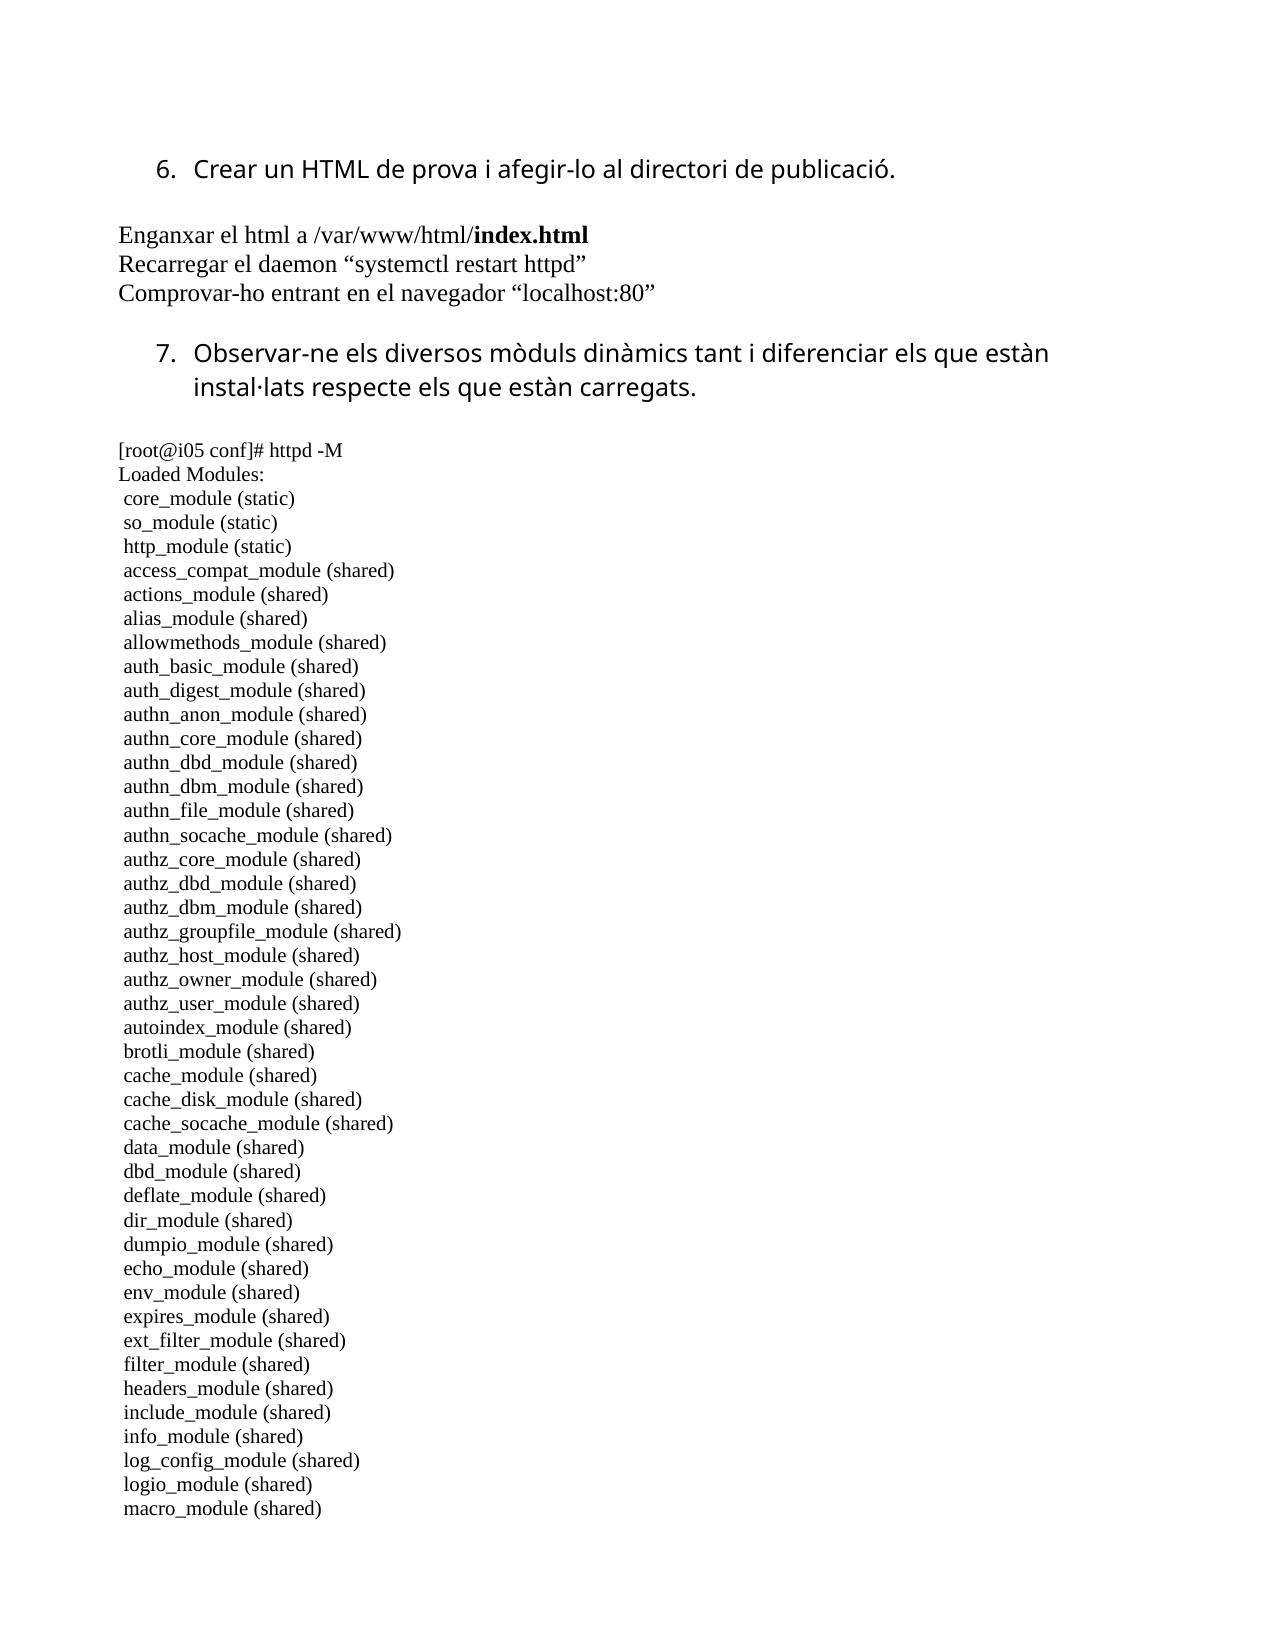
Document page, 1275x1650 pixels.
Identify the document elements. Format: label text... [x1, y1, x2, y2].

text authz_core_module (shared) [118, 847, 1157, 871]
text env_module (shared) [118, 1280, 1157, 1304]
text authn_dbm_module (shared) [118, 774, 1157, 798]
text Loaded Modules: [118, 462, 1157, 486]
text autoindex_module (shared) [118, 1015, 1157, 1039]
text macro_module (shared) [118, 1496, 1157, 1520]
text auth_digest_module (shared) [118, 678, 1157, 702]
text echo_module (shared) [118, 1256, 1157, 1280]
text cache_module (shared) [118, 1063, 1157, 1087]
text dir_module (shared) [118, 1207, 1157, 1232]
text info_module (shared) [118, 1424, 1157, 1448]
text logio_module (shared) [118, 1472, 1157, 1496]
text dbd_module (shared) [118, 1159, 1157, 1183]
text authz_host_module (shared) [118, 943, 1157, 967]
list Observar-ne els diversos mòduls dinàmics tant i diferenciar els que estàn instal·lats respecte els que estàn carregats. [156, 335, 1157, 403]
text core_module (static) [118, 486, 1157, 510]
text cache_disk_module (shared) [118, 1087, 1157, 1111]
text authn_dbd_module (shared) [118, 750, 1157, 774]
text brotli_module (shared) [118, 1039, 1157, 1063]
text expires_module (shared) [118, 1304, 1157, 1328]
text actions_module (shared) [118, 582, 1157, 606]
list Crear un HTML de prova i afegir-lo al directori de publicació. [156, 152, 1157, 186]
text authz_dbm_module (shared) [118, 895, 1157, 919]
text authz_owner_module (shared) [118, 967, 1157, 991]
text authn_anon_module (shared) [118, 702, 1157, 726]
text ext_filter_module (shared) [118, 1328, 1157, 1352]
text so_module (static) [118, 510, 1157, 534]
text data_module (shared) [118, 1135, 1157, 1159]
text dumpio_module (shared) [118, 1232, 1157, 1256]
text deflate_module (shared) [118, 1183, 1157, 1207]
text access_compat_module (shared) [118, 558, 1157, 582]
text filter_module (shared) [118, 1352, 1157, 1376]
text authn_socache_module (shared) [118, 822, 1157, 847]
text authn_core_module (shared) [118, 726, 1157, 750]
text include_module (shared) [118, 1400, 1157, 1424]
text authz_groupfile_module (shared) [118, 919, 1157, 943]
text http_module (static) [118, 534, 1157, 558]
text log_config_module (shared) [118, 1448, 1157, 1472]
text allowmethods_module (shared) [118, 630, 1157, 654]
text authz_user_module (shared) [118, 991, 1157, 1015]
text Enganxar el html a /var/www/html/index.html [118, 220, 1157, 249]
text cache_socache_module (shared) [118, 1111, 1157, 1135]
text Comprovar-ho entrant en el navegador “localhost:80” [118, 278, 1157, 307]
text Recarregar el daemon “systemctl restart httpd” [118, 249, 1157, 278]
text alias_module (shared) [118, 606, 1157, 630]
text authz_dbd_module (shared) [118, 871, 1157, 895]
text auth_basic_module (shared) [118, 654, 1157, 678]
text [root@i05 conf]# httpd -M [118, 437, 1157, 462]
text headers_module (shared) [118, 1376, 1157, 1400]
text authn_file_module (shared) [118, 798, 1157, 822]
